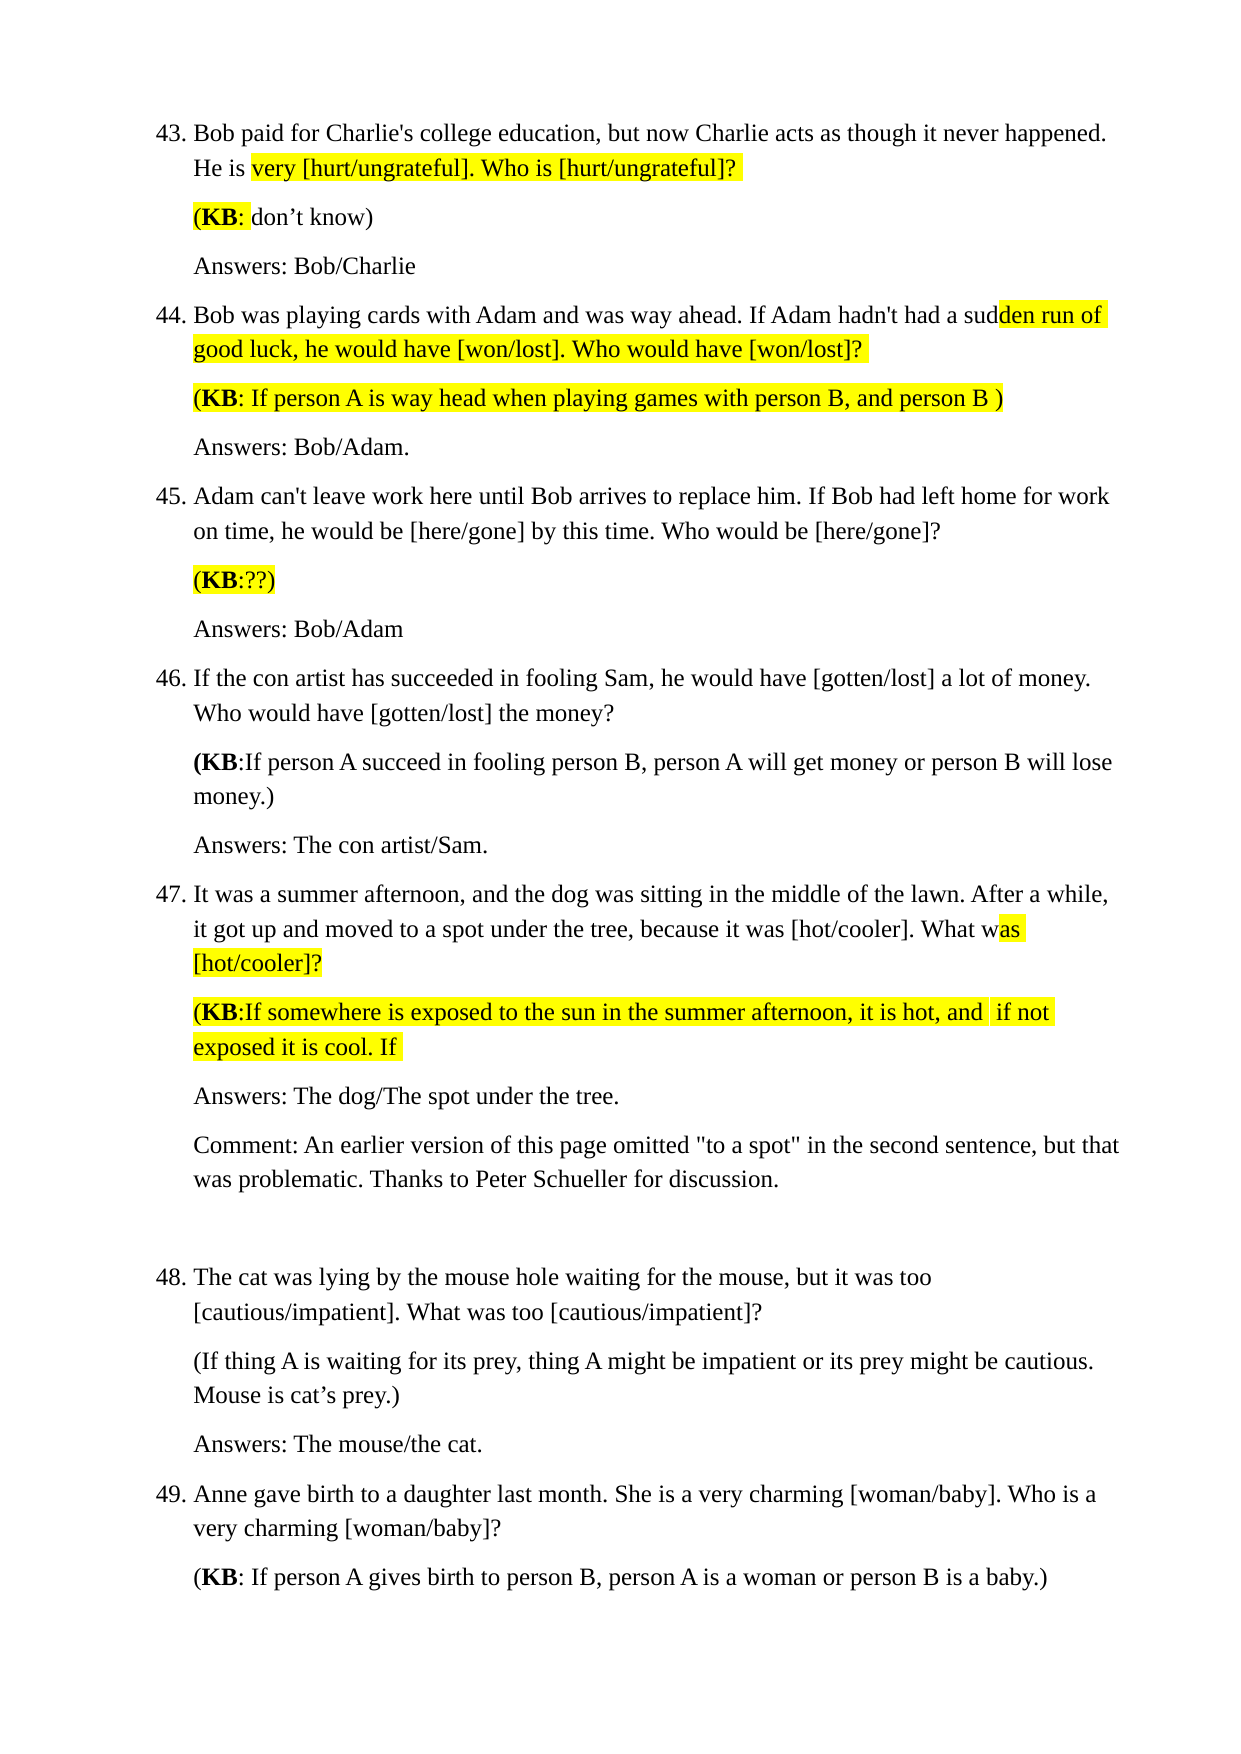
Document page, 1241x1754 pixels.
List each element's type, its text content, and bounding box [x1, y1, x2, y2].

list Answers: Bob/Adam. [156, 432, 1122, 461]
list Answers: Bob/Adam [156, 614, 1122, 643]
list Answers: The con artist/Sam. [156, 830, 1122, 859]
list (KB:??) [156, 565, 1122, 594]
list Bob paid for Charlie's college education, but now Charlie acts as though it never happened. He is very [hurt/ungrateful]. Who is [hurt/ungrateful]? [156, 118, 1122, 181]
list (KB: If person A is way head when playing games with person B, and person B ) [156, 383, 1122, 412]
list (KB:If somewhere is exposed to the sun in the summer afternoon, it is hot, and if not exposed it is cool. If [156, 997, 1122, 1061]
list If the con artist has succeeded in fooling Sam, he would have [gotten/lost] a lot of money. Who would have [gotten/lost] the money? [156, 663, 1122, 726]
list Answers: The dog/The spot under the tree. [156, 1081, 1122, 1109]
list Bob was playing cards with Adam and was way ahead. If Adam hadn't had a sudden run of good luck, he would have [won/lost]. Who would have [won/lost]? [156, 300, 1122, 363]
list Answers: The mouse/the cat. [156, 1429, 1122, 1458]
list Anne gave birth to a daughter last month. She is a very charming [woman/baby]. Who is a very charming [woman/baby]? [156, 1479, 1122, 1542]
list The cat was lying by the mouse hole waiting for the mouse, but it was too [cautious/impatient]. What was too [cautious/impatient]? [156, 1262, 1122, 1326]
list Answers: Bob/Charlie [156, 251, 1122, 279]
list It was a summer afternoon, and the dog was sitting in the middle of the lawn. After a while, it got up and moved to a spot under the tree, because it was [hot/cooler]. What was [hot/cooler]? [156, 879, 1122, 977]
list (KB: don’t know) [156, 202, 1122, 230]
list (If thing A is waiting for its prey, thing A might be impatient or its prey might be cautious. Mouse is cat’s prey.) [156, 1346, 1122, 1409]
list (KB: If person A gives birth to person B, person A is a woman or person B is a baby.) [156, 1562, 1122, 1591]
list (KB:If person A succeed in fooling person B, person A will get money or person B will lose money.) [156, 747, 1122, 810]
list Adam can't leave work here until Bob arrives to replace him. If Bob had left home for work on time, he would be [here/gone] by this time. Who would be [here/gone]? [156, 481, 1122, 545]
list Comment: An earlier version of this page omitted "to a spot" in the second sentence, but that was problematic. Thanks to Peter Schueller for discussion. [156, 1130, 1122, 1193]
